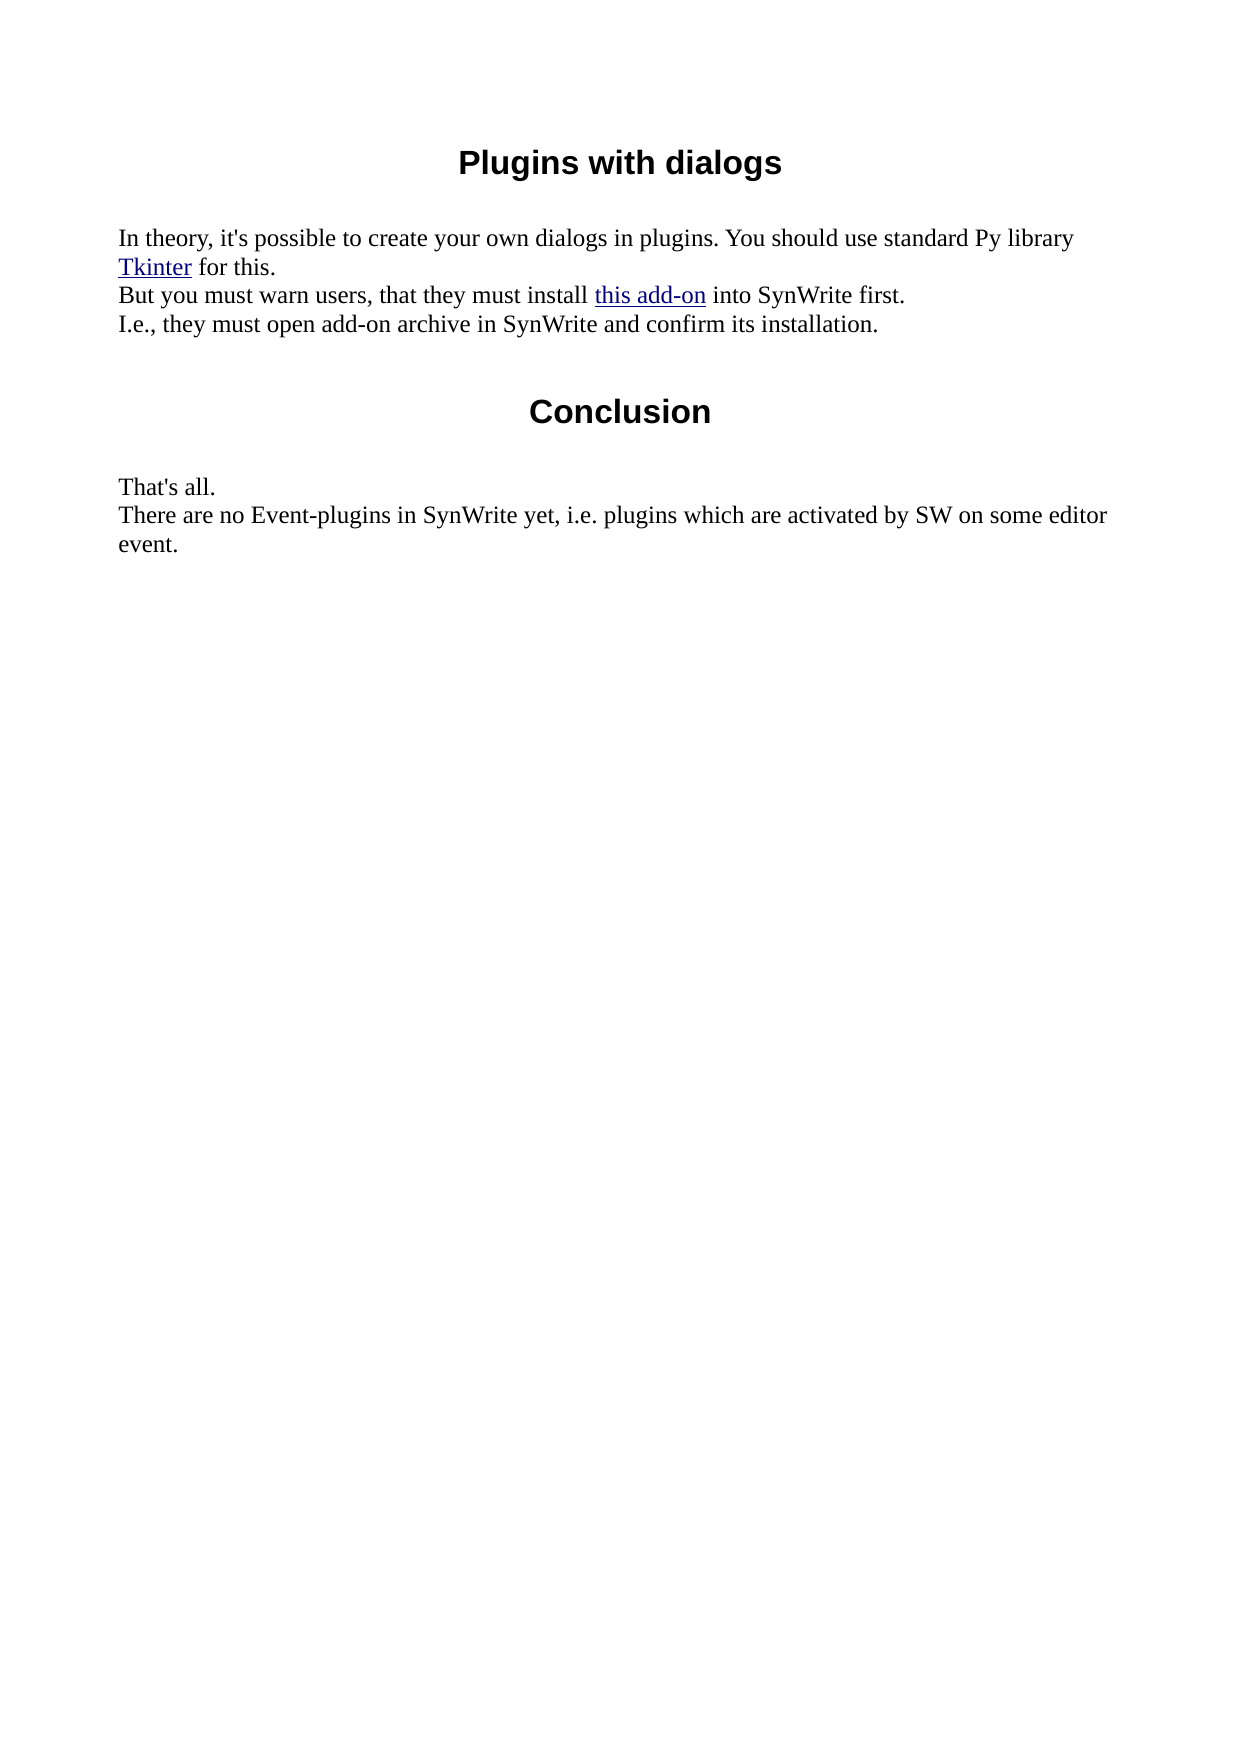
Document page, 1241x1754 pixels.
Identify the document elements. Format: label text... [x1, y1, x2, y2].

text In theory, it's possible to create your own dialogs in plugins. You should use standard Py library Tkinter for this. [118, 223, 1122, 281]
text There are no Event-plugins in SynWrite yet, i.e. plugins which are activated by SW on some editor event. [118, 500, 1122, 558]
text That's all. [118, 472, 1122, 500]
subtitle Conclusion [118, 392, 1122, 430]
text I.e., they must open add-on archive in SynWrite and confirm its installation. [118, 309, 1122, 338]
subtitle Plugins with dialogs [118, 143, 1122, 182]
text But you must warn users, that they must install this add-on into SynWrite first. [118, 281, 1122, 309]
